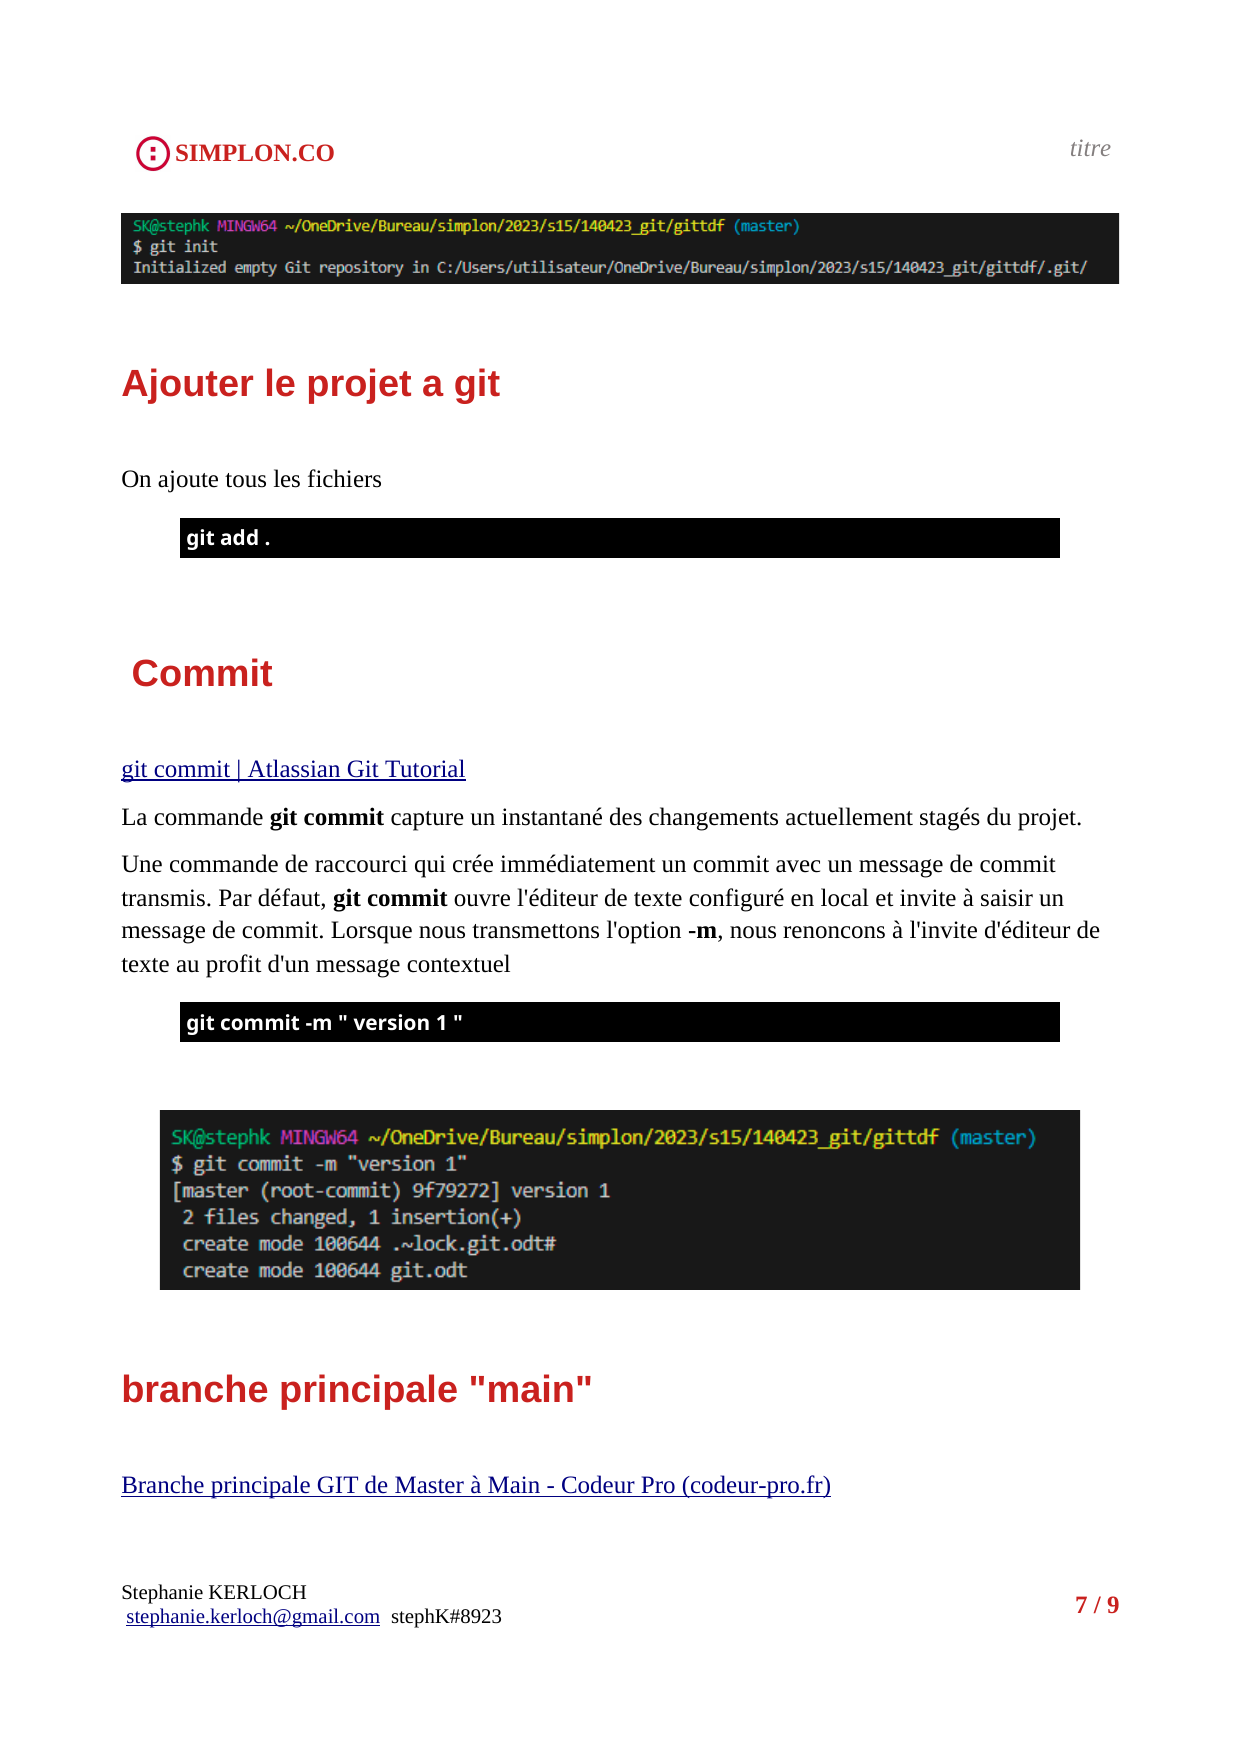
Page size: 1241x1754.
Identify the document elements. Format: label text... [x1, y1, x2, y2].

text git commit | Atlassian Git Tutorial [121, 754, 1119, 783]
subtitle branche principale "main" [121, 1367, 1119, 1410]
text Une commande de raccourci qui crée immédiatement un commit avec un message de commit transmis. Par défaut, git commit ouvre l'éditeur de texte configuré en local et invite à saisir un message de commit. Lorsque nous transmettons l'option -m, nous renoncons à l'invite d'éditeur de texte au profit d'un message contextuel [121, 849, 1119, 977]
text La commande git commit capture un instantané des changements actuellement stagés du projet. [121, 802, 1119, 831]
text git commit -m " version 1 " [180, 1002, 1060, 1042]
picture [121, 213, 1120, 284]
text git add . [180, 518, 1060, 558]
text Branche principale GIT de Master à Main - Codeur Pro (codeur-pro.fr) [121, 1471, 1119, 1499]
picture [159, 1110, 1081, 1290]
text On ajoute tous les fichiers [121, 464, 1119, 493]
picture [135, 135, 171, 172]
subtitle Commit [121, 651, 1119, 694]
subtitle Ajouter le projet a git [121, 360, 1119, 404]
